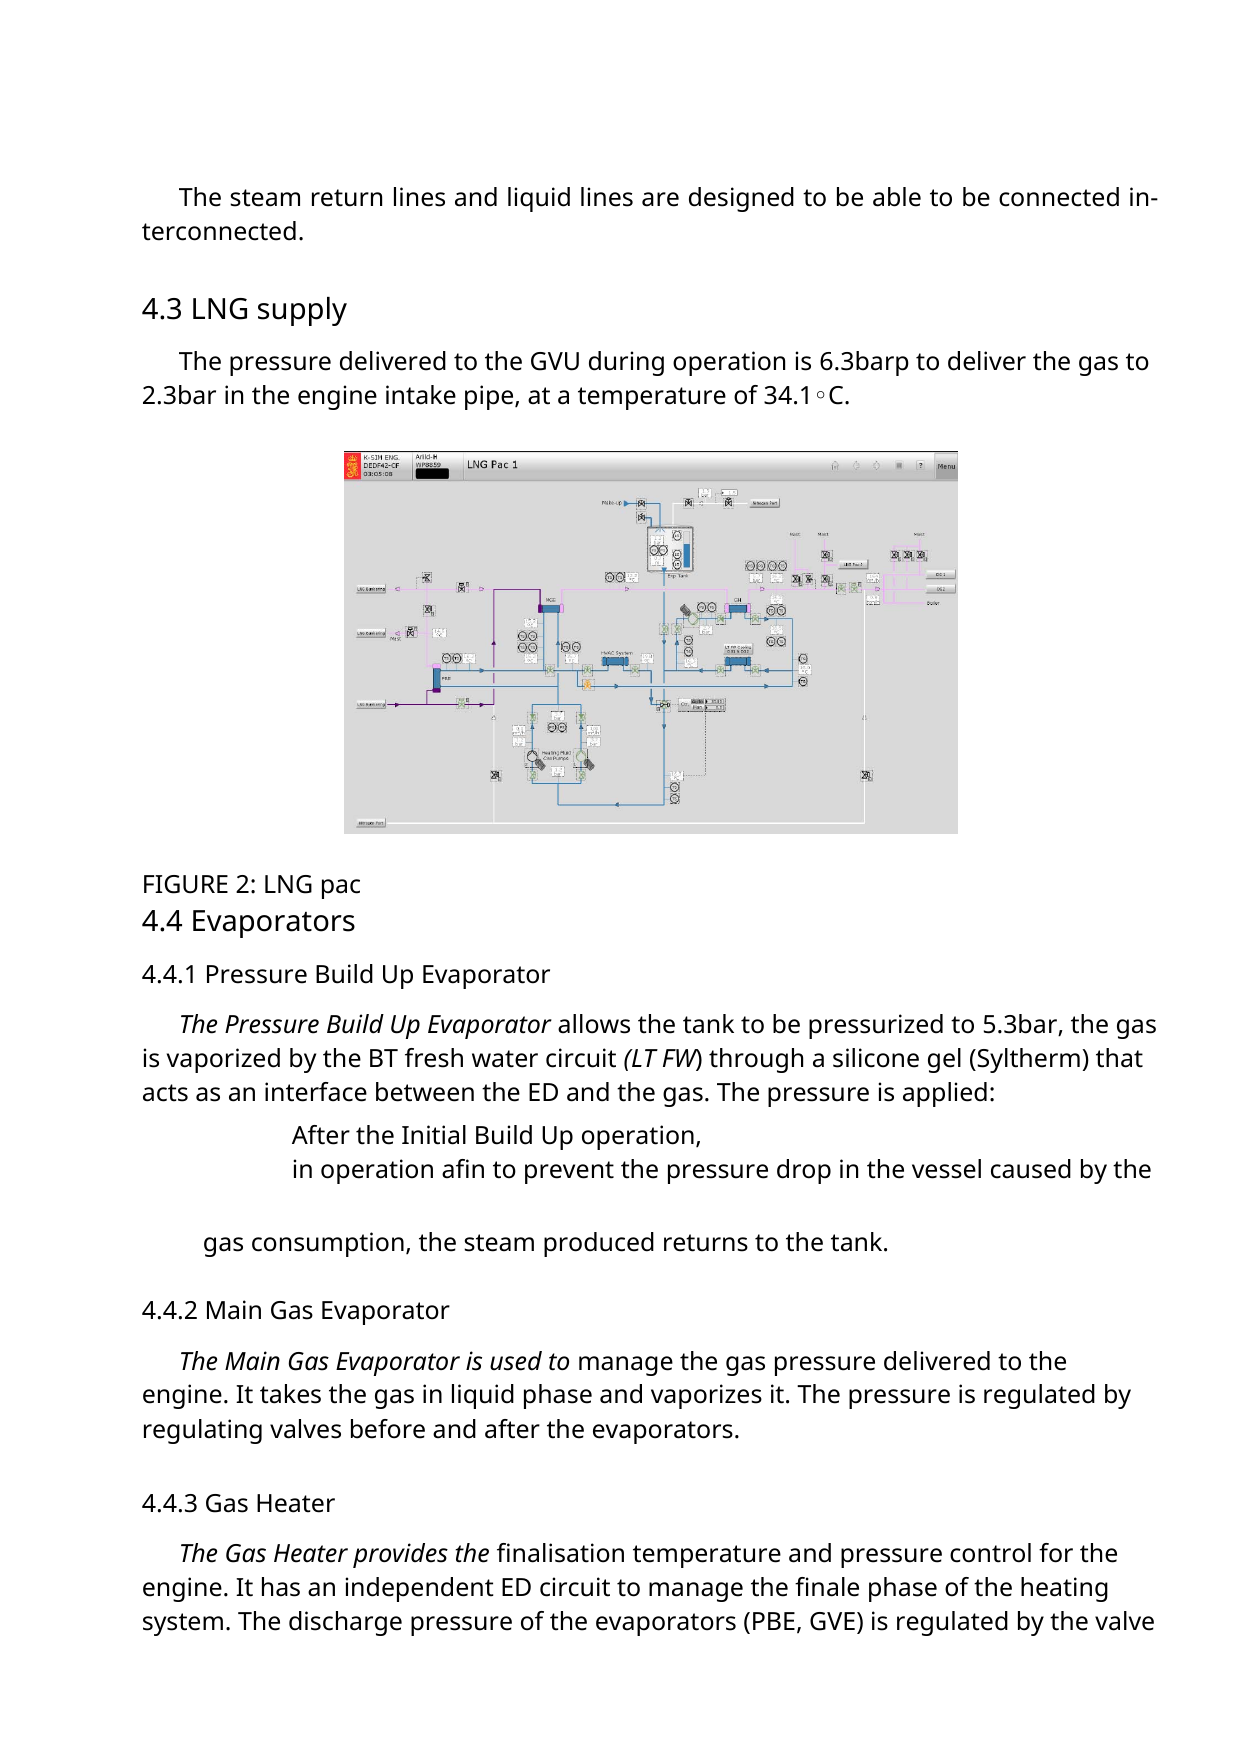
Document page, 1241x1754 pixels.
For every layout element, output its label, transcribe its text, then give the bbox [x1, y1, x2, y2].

text 4.4 Evaporators [142, 901, 1160, 940]
text gas consumption, the steam produced returns to the tank. [142, 1220, 1160, 1259]
text The Pressure Build Up Evaporator allows the tank to be pressurized to 5.3bar, the gas is vaporized by the BT fresh water circuit (LT FW) through a silicone gel (Syltherm) that acts as an interface between the ED and the gas. The pressure is applied: [142, 1007, 1160, 1109]
text The Gas Heater provides the ﬁnalisation temperature and pressure control for the engine. It has an independent ED circuit to manage the ﬁnale phase of the heating system. The discharge pressure of the evaporators (PBE, GVE) is regulated by the valve [142, 1536, 1160, 1638]
text 4.4.1 Pressure Build Up Evaporator [142, 957, 1160, 991]
text 4.4.2 Main Gas Evaporator [142, 1288, 1160, 1327]
text 4.3 LNG supply [142, 288, 1160, 328]
text 4.4.3 Gas Heater [142, 1485, 1160, 1519]
list in operation aﬁn to prevent the pressure drop in the vessel caused by the [142, 1152, 1160, 1186]
list After the Initial Build Up operation, [142, 1118, 1160, 1152]
text The pressure delivered to the GVU during operation is 6.3barp to deliver the gas to [178, 344, 1160, 378]
text FIGURE 2: LNG pac [142, 867, 1160, 901]
text The steam return lines and liquid lines are designed to be able to be connected in-terconnected. [142, 180, 1160, 248]
text 2.3bar in the engine intake pipe, at a temperature of 34.1◦C. [142, 378, 1160, 412]
text The Main Gas Evaporator is used to manage the gas pressure delivered to the engine. It takes the gas in liquid phase and vaporizes it. The pressure is regulated by regulating valves before and after the evaporators. [142, 1343, 1160, 1445]
picture [344, 451, 958, 834]
